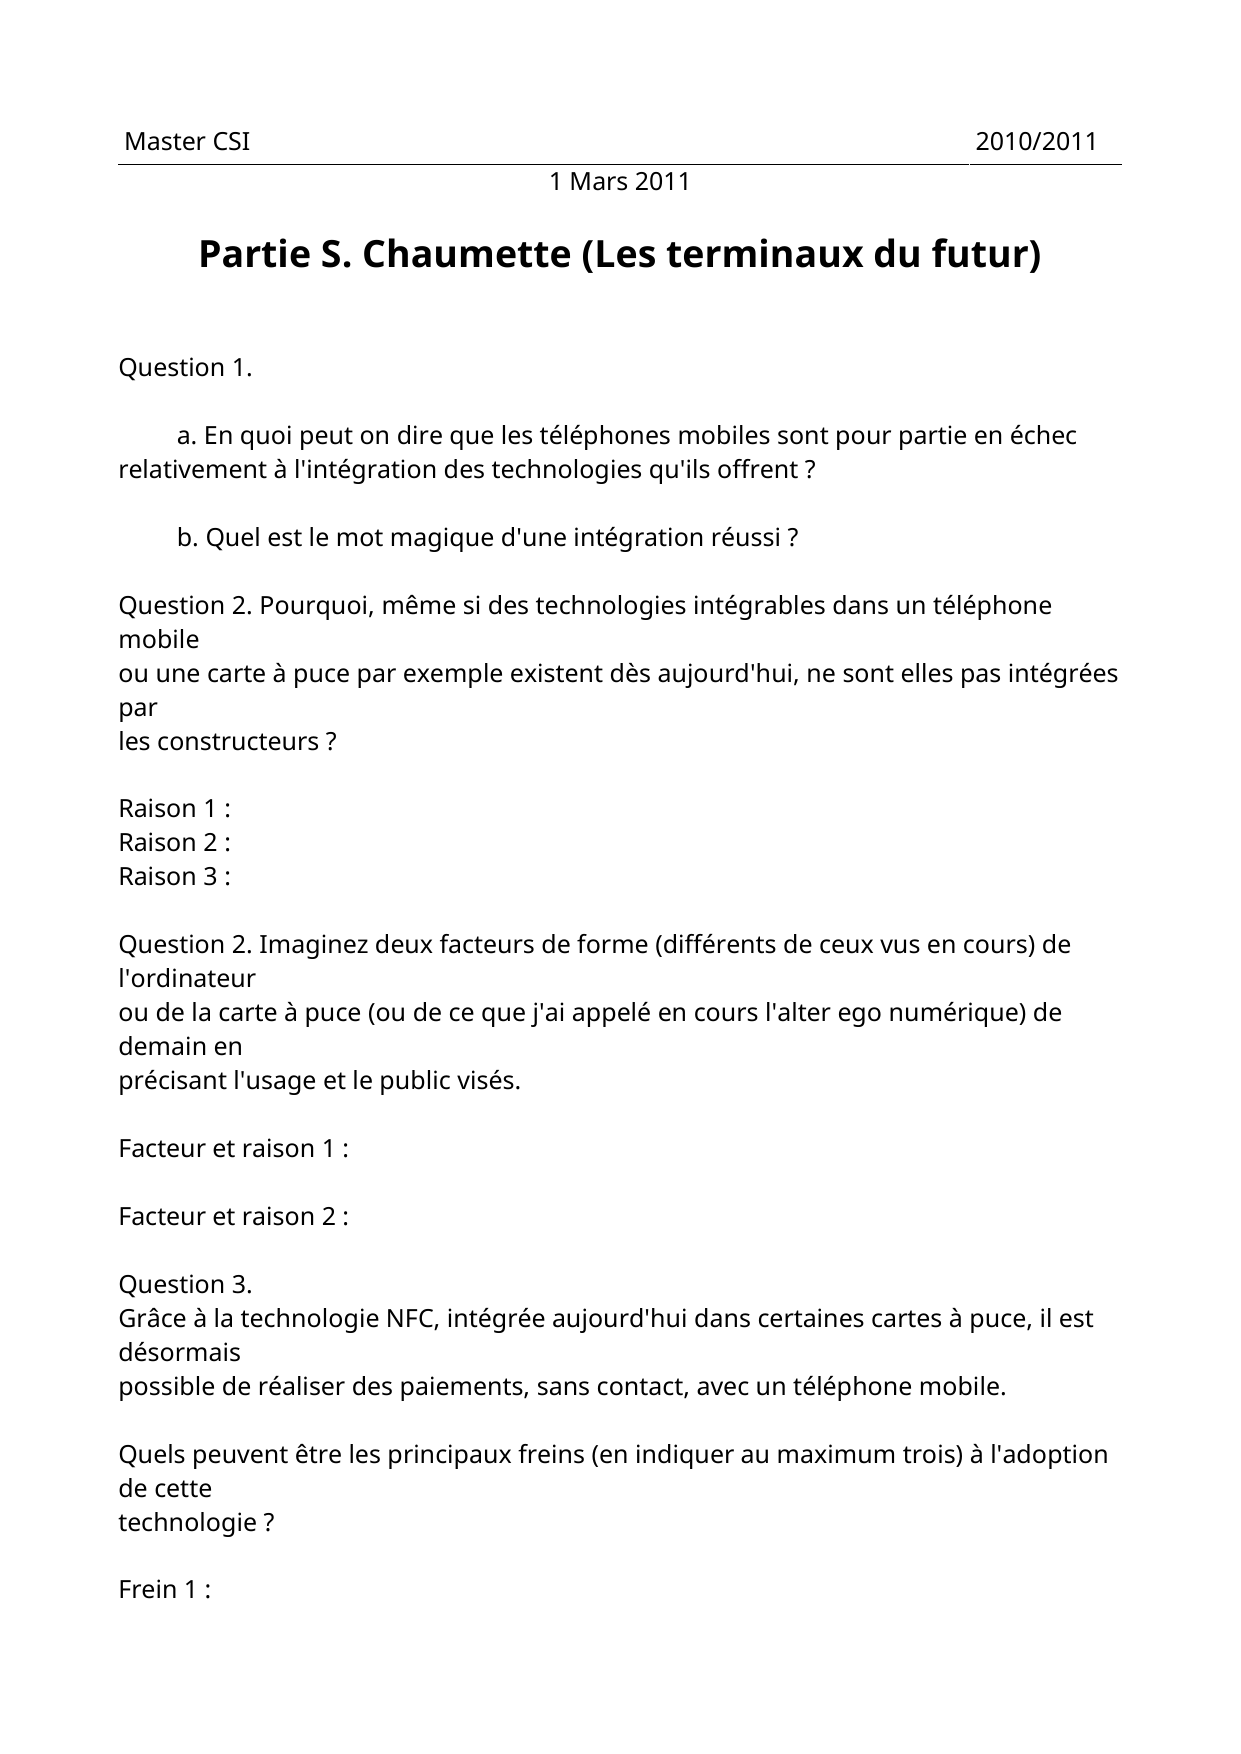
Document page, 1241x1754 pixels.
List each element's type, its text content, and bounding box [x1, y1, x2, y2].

title Partie S. Chaumette (Les terminaux du futur) [118, 227, 1122, 278]
text a. En quoi peut on dire que les téléphones mobiles sont pour partie en échec relativement à l'intégration des technologies qu'ils offrent ? b. Quel est le mot magique d'une intégration réussi ? Question 2. Pourquoi, même si des technologies intégrables dans un téléphone mobile ou une carte à puce par exemple existent dès aujourd'hui, ne sont elles pas intégrées par les constructeurs ? Raison 1 : Raison 2 : Raison 3 : Question 2. Imaginez deux facteurs de forme (différents de ceux vus en cours) de l'ordinateur ou de la carte à puce (ou de ce que j'ai appelé en cours l'alter ego numérique) de demain en précisant l'usage et le public visés. Facteur et raison 1 : Facteur et raison 2 : Question 3. Grâce à la technologie NFC, intégrée aujourd'hui dans certaines cartes à puce, il est désormais possible de réaliser des paiements, sans contact, avec un téléphone mobile. Quels peuvent être les principaux freins (en indiquer au maximum trois) à l'adoption de cette technologie ? Frein 1 : [118, 417, 1122, 1606]
text Question 1. [118, 349, 1122, 383]
